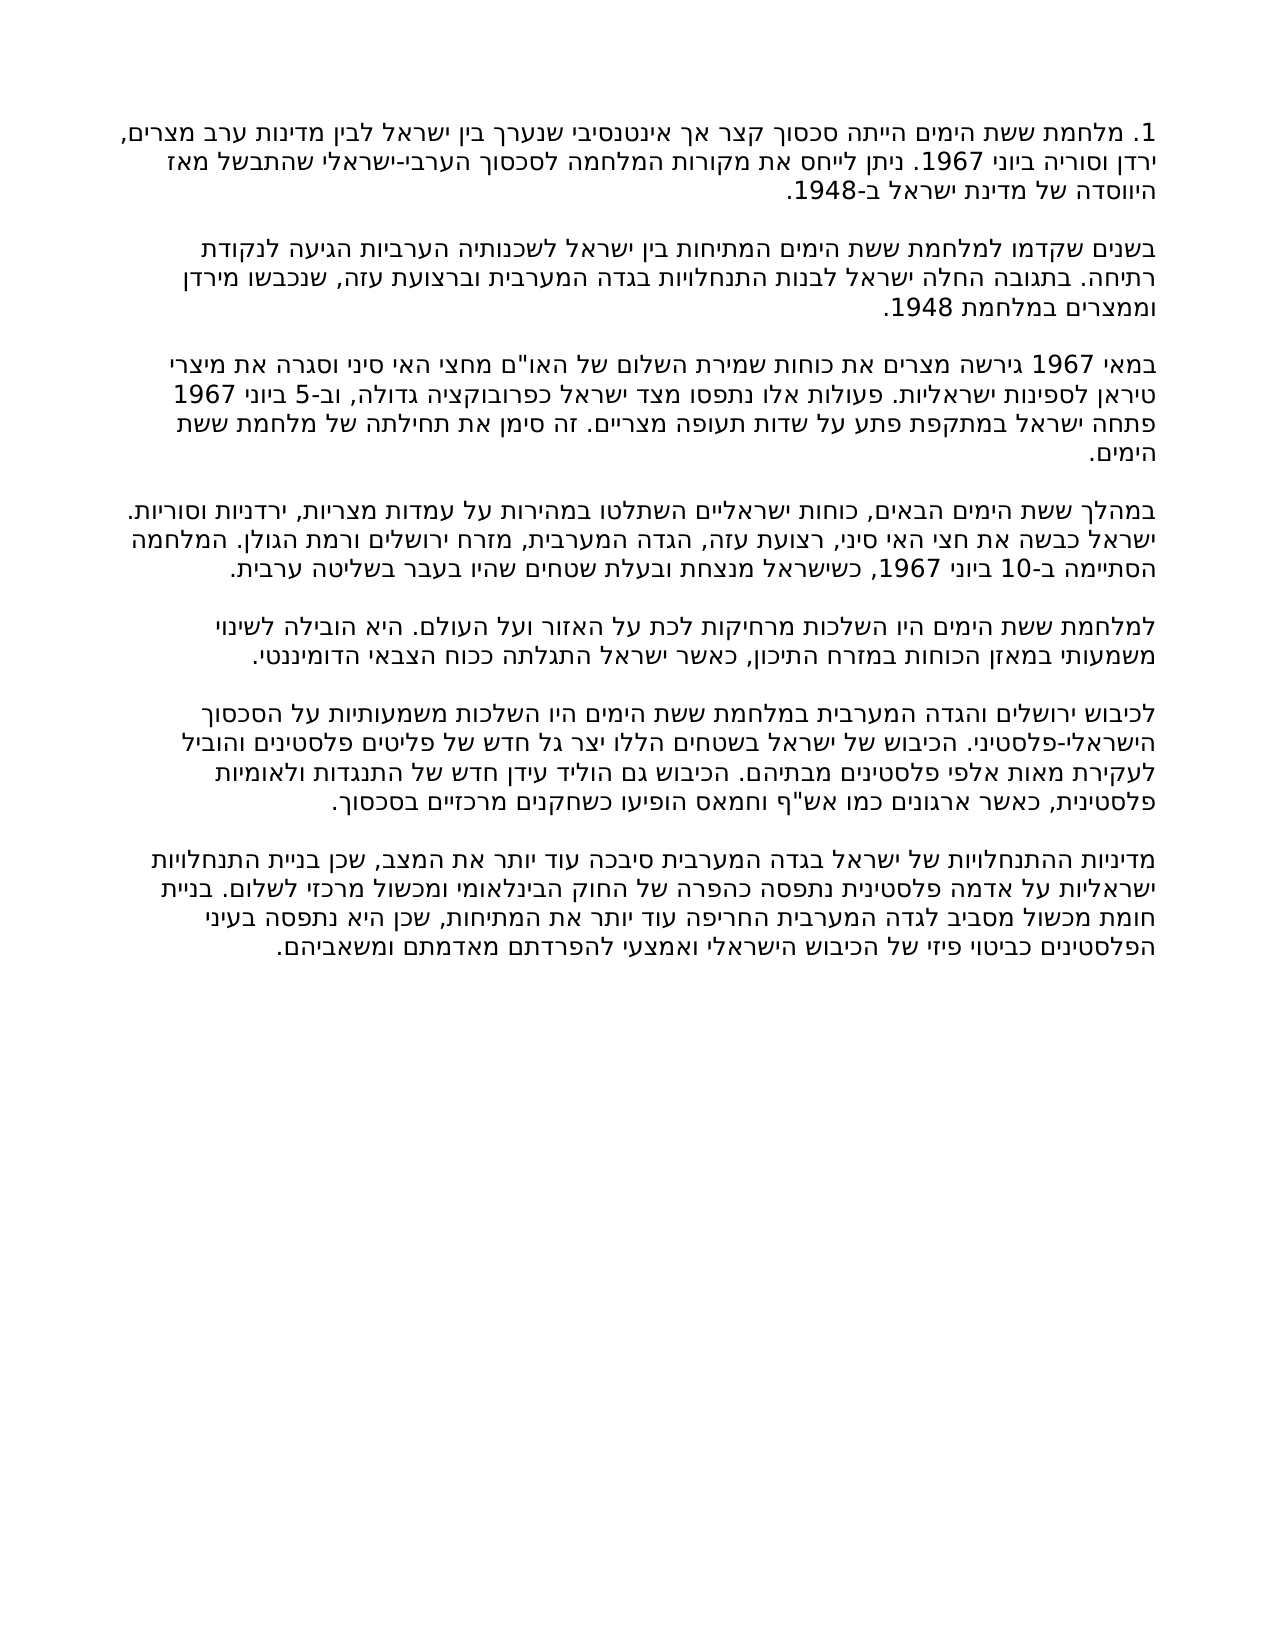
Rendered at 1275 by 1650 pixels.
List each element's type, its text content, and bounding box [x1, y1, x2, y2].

text מדיניות ההתנחלויות של ישראל בגדה המערבית סיבכה עוד יותר את המצב, שכן בניית התנחלויות ישראליות על אדמה פלסטינית נתפסה כהפרה של החוק הבינלאומי ומכשול מרכזי לשלום. בניית חומת מכשול מסביב לגדה המערבית החריפה עוד יותר את המתיחות, שכן היא נתפסה בעיני הפלסטינים כביטוי פיזי של הכיבוש הישראלי ואמצעי להפרדתם מאדמתם ומשאביהם. [118, 845, 1157, 961]
text בשנים שקדמו למלחמת ששת הימים המתיחות בין ישראל לשכנותיה הערביות הגיעה לנקודת רתיחה. בתגובה החלה ישראל לבנות התנחלויות בגדה המערבית וברצועת עזה, שנכבשו מירדן וממצרים במלחמת 1948. [118, 234, 1157, 322]
text למלחמת ששת הימים היו השלכות מרחיקות לכת על האזור ועל העולם. היא הובילה לשינוי משמעותי במאזן הכוחות במזרח התיכון, כאשר ישראל התגלתה ככוח הצבאי הדומיננטי. [118, 612, 1157, 671]
text לכיבוש ירושלים והגדה המערבית במלחמת ששת הימים היו השלכות משמעותיות על הסכסוך הישראלי-פלסטיני. הכיבוש של ישראל בשטחים הללו יצר גל חדש של פליטים פלסטינים והוביל לעקירת מאות אלפי פלסטינים מבתיהם. הכיבוש גם הוליד עידן חדש של התנגדות ולאומיות פלסטינית, כאשר ארגונים כמו אש"ף וחמאס הופיעו כשחקנים מרכזיים בסכסוך. [118, 699, 1157, 816]
text במאי 1967 גירשה מצרים את כוחות שמירת השלום של האו"ם מחצי האי סיני וסגרה את מיצרי טיראן לספינות ישראליות. פעולות אלו נתפסו מצד ישראל כפרובוקציה גדולה, וב-5 ביוני 1967 פתחה ישראל במתקפת פתע על שדות תעופה מצריים. זה סימן את תחילתה של מלחמת ששת הימים. [118, 351, 1157, 467]
text 1. מלחמת ששת הימים הייתה סכסוך קצר אך אינטנסיבי שנערך בין ישראל לבין מדינות ערב מצרים, ירדן וסוריה ביוני 1967. ניתן לייחס את מקורות המלחמה לסכסוך הערבי-ישראלי שהתבשל מאז היווסדה של מדינת ישראל ב-1948. [118, 118, 1157, 206]
text במהלך ששת הימים הבאים, כוחות ישראליים השתלטו במהירות על עמדות מצריות, ירדניות וסוריות. ישראל כבשה את חצי האי סיני, רצועת עזה, הגדה המערבית, מזרח ירושלים ורמת הגולן. המלחמה הסתיימה ב-10 ביוני 1967, כשישראל מנצחת ובעלת שטחים שהיו בעבר בשליטה ערבית. [118, 496, 1157, 583]
